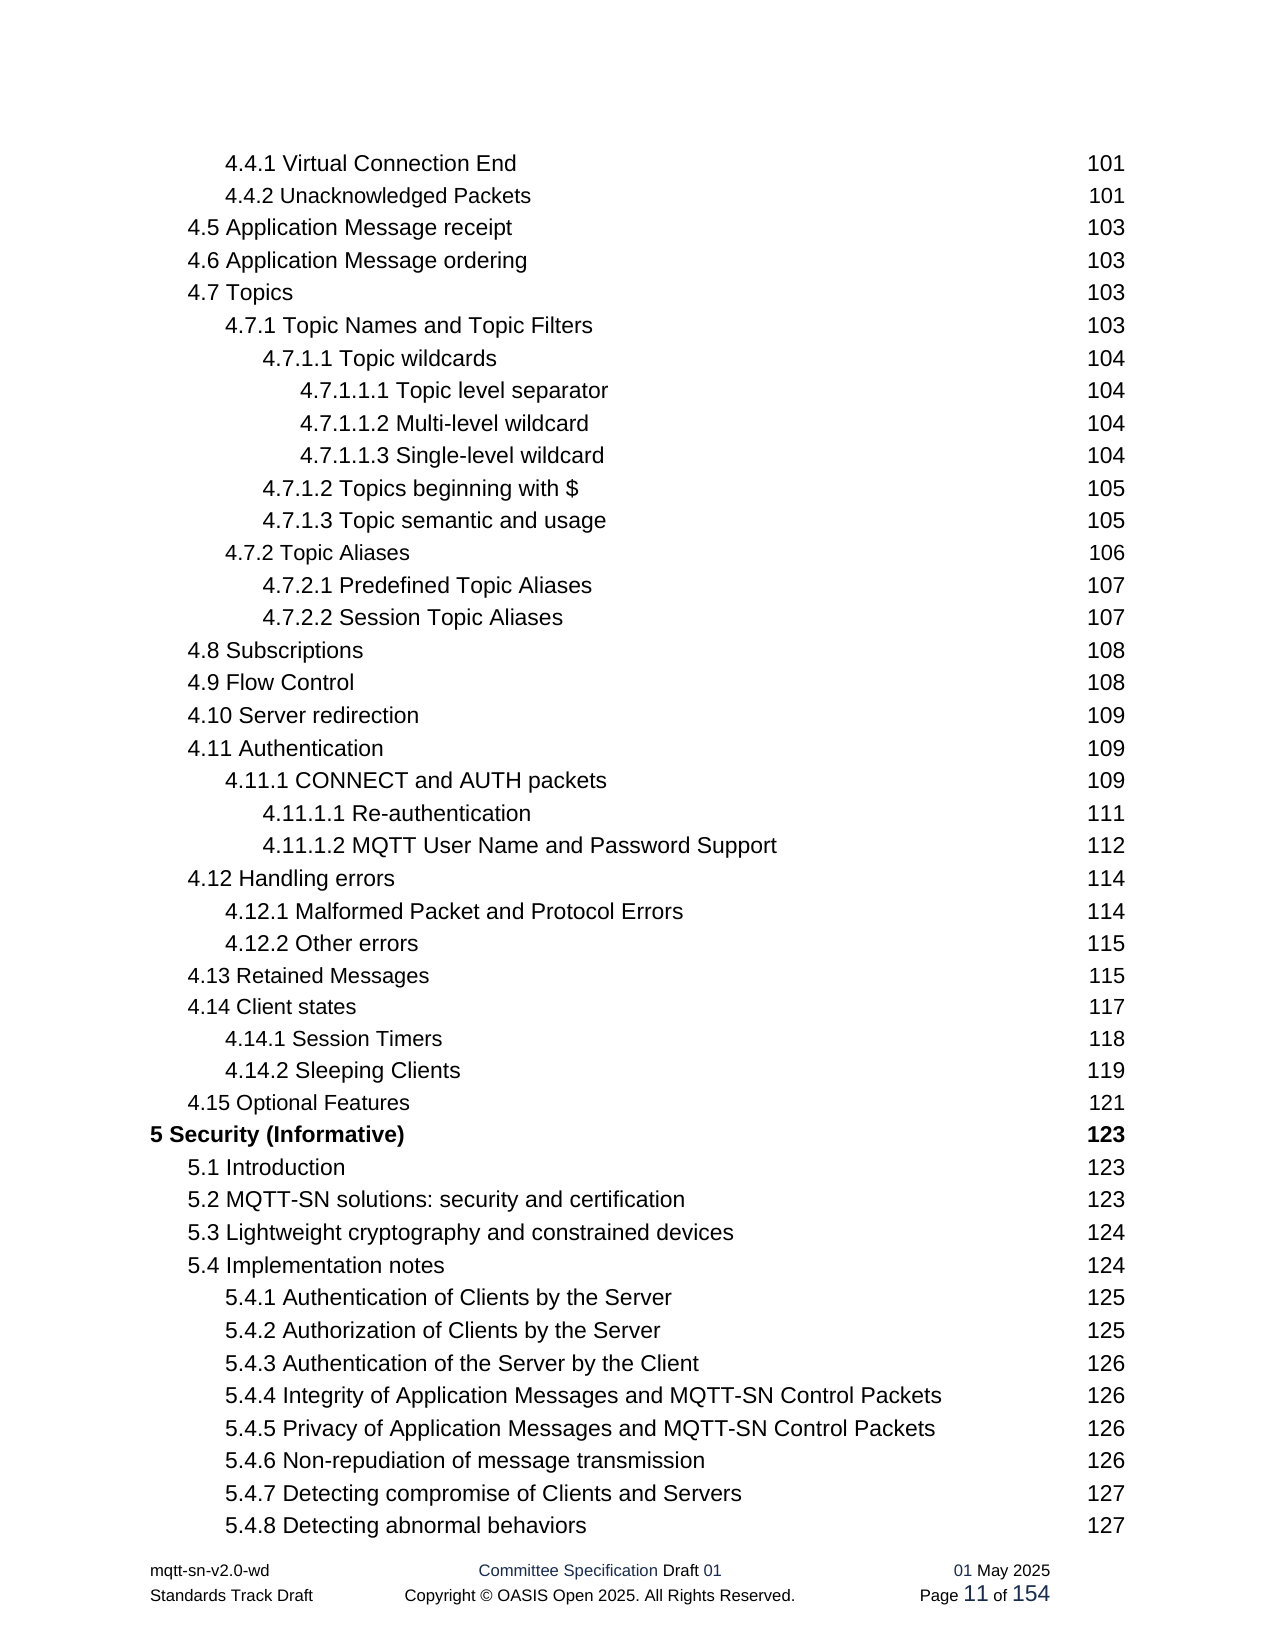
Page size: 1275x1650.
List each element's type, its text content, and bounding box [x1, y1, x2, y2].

text 4.12.1 Malformed Packet and Protocol Errors 114 [225, 898, 1125, 924]
text 4.8 Subscriptions 108 [187, 637, 1125, 663]
text 4.14.1 Session Timers 118 [225, 1026, 1125, 1051]
text 4.7.2.2 Session Topic Aliases 107 [262, 604, 1125, 631]
text 4.11.1 CONNECT and AUTH packets 109 [225, 767, 1125, 793]
text 4.7.1 Topic Names and Topic Filters 103 [225, 312, 1125, 338]
text 4.7.1.1 Topic wildcards 104 [262, 344, 1125, 371]
text 5.4.4 Integrity of Application Messages and MQTT-SN Control Packets 126 [225, 1382, 1125, 1408]
text 5.4 Implementation notes 124 [187, 1252, 1125, 1278]
text 4.12.2 Other errors 115 [225, 930, 1125, 957]
text 5.4.5 Privacy of Application Messages and MQTT-SN Control Packets 126 [225, 1415, 1125, 1441]
text 4.11.1.1 Re-authentication 111 [262, 800, 1125, 826]
text 5.2 MQTT-SN solutions: security and certification 123 [187, 1186, 1125, 1213]
text 4.7.1.3 Topic semantic and usage 105 [262, 507, 1125, 534]
text 5.4.6 Non-repudiation of message transmission 126 [225, 1447, 1125, 1474]
text 4.11.1.2 MQTT User Name and Password Support 112 [262, 832, 1125, 859]
text 4.9 Flow Control 108 [187, 669, 1125, 696]
text 4.5 Application Message receipt 103 [187, 214, 1125, 240]
text 4.7.2.1 Predefined Topic Aliases 107 [262, 572, 1125, 598]
text 4.7.1.1.1 Topic level separator 104 [300, 377, 1125, 403]
text 4.4.1 Virtual Connection End 101 [225, 150, 1125, 176]
text 4.10 Server redirection 109 [187, 702, 1125, 728]
text 5.4.7 Detecting compromise of Clients and Servers 127 [225, 1480, 1125, 1506]
text 5.4.1 Authentication of Clients by the Server 125 [225, 1284, 1125, 1311]
text 4.7.2 Topic Aliases 106 [225, 540, 1125, 565]
text 5.4.3 Authentication of the Server by the Client 126 [225, 1349, 1125, 1376]
text 5.3 Lightweight cryptography and constrained devices 124 [187, 1219, 1125, 1245]
text 4.7.1.1.3 Single-level wildcard 104 [300, 442, 1125, 469]
text 4.14.2 Sleeping Clients 119 [225, 1057, 1125, 1083]
text 4.6 Application Message ordering 103 [187, 247, 1125, 273]
text 5.4.2 Authorization of Clients by the Server 125 [225, 1317, 1125, 1343]
text 5.1 Introduction 123 [187, 1154, 1125, 1180]
text 4.13 Retained Messages 115 [187, 963, 1125, 988]
text 4.7 Topics 103 [187, 279, 1125, 306]
text 4.11 Authentication 109 [187, 734, 1125, 761]
text 4.4.2 Unacknowledged Packets 101 [225, 183, 1125, 208]
text 4.7.1.2 Topics beginning with $ 105 [262, 475, 1125, 501]
text 4.14 Client states 117 [187, 994, 1125, 1019]
text 5 Security (Informative) 123 [150, 1121, 1125, 1148]
text 4.15 Optional Features 121 [187, 1090, 1125, 1115]
text 4.12 Handling errors 114 [187, 865, 1125, 891]
text 4.7.1.1.2 Multi-level wildcard 104 [300, 410, 1125, 436]
text 5.4.8 Detecting abnormal behaviors 127 [225, 1512, 1125, 1539]
